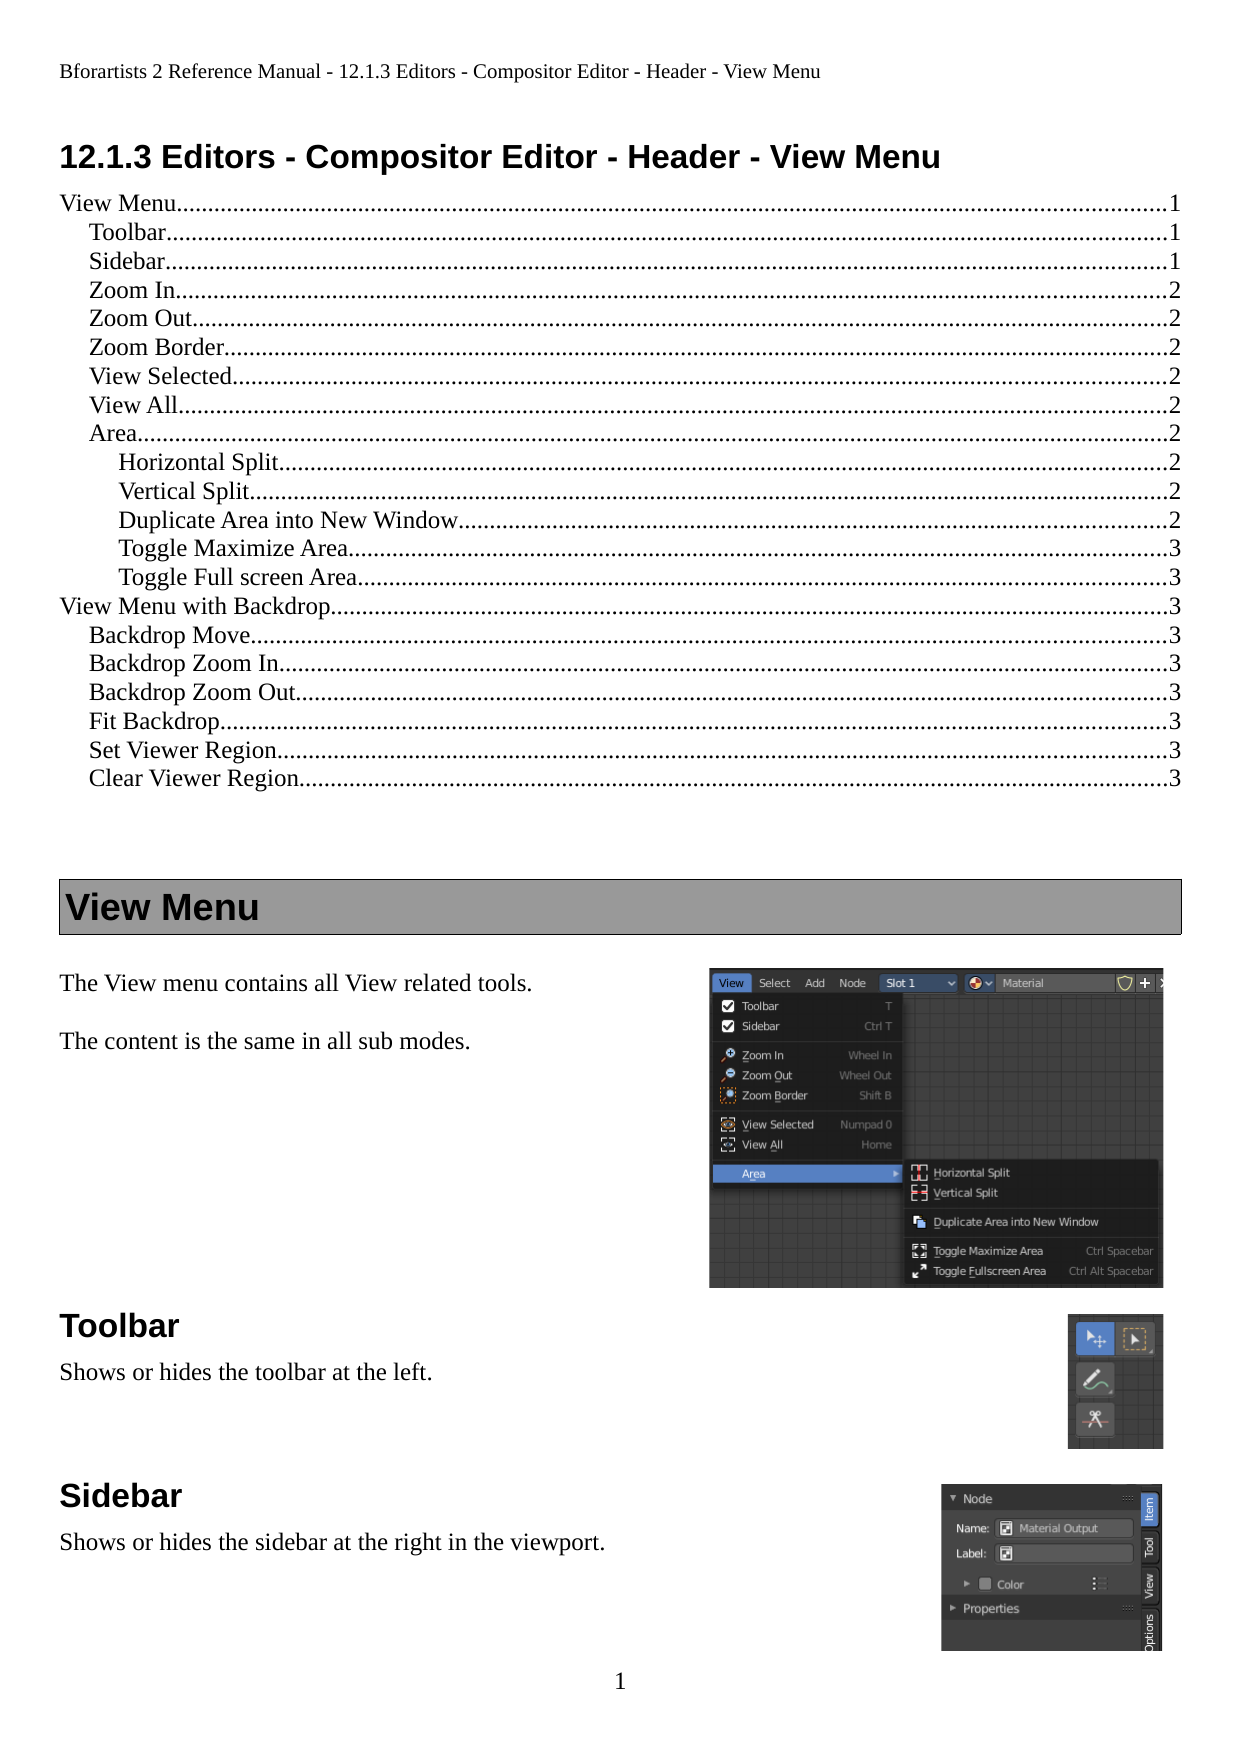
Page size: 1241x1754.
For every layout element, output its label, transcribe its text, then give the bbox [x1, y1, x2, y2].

text Zoom Border 2 [88, 332, 1181, 361]
text Area 2 [88, 418, 1181, 447]
text View Selected 2 [88, 361, 1181, 390]
text Clear Viewer Region 3 [88, 763, 1181, 792]
text View Menu 1 [59, 188, 1181, 217]
text Fit Backdrop 3 [88, 706, 1181, 735]
picture [1067, 1314, 1164, 1449]
text View All 2 [88, 390, 1181, 418]
subtitle Sidebar [59, 1476, 1181, 1514]
text The View menu contains all View related tools. [59, 968, 709, 997]
text Zoom Out 2 [88, 303, 1181, 332]
text Backdrop Move 3 [88, 620, 1181, 648]
text Zoom In 2 [88, 275, 1181, 303]
text Toolbar 1 [88, 217, 1181, 246]
text Backdrop Zoom Out 3 [88, 677, 1181, 706]
text The content is the same in all sub modes. [59, 1026, 709, 1054]
subtitle Toolbar [59, 1305, 1181, 1344]
subtitle 12.1.3 Editors - Compositor Editor - Header - View Menu [59, 138, 1181, 176]
text Toggle Maximize Area 3 [118, 533, 1181, 562]
text View Menu with Backdrop 3 [59, 591, 1181, 620]
text Horizontal Split 2 [118, 447, 1181, 476]
picture [941, 1484, 1163, 1651]
text Toggle Full screen Area 3 [118, 562, 1181, 591]
text Set Viewer Region 3 [88, 735, 1181, 763]
text Duplicate Area into New Window 2 [118, 505, 1181, 533]
text Backdrop Zoom In 3 [88, 648, 1181, 677]
picture [709, 968, 1164, 1288]
text Sidebar 1 [88, 246, 1181, 275]
table_header View Menu [60, 880, 1181, 934]
text Vertical Split 2 [118, 476, 1181, 505]
text Shows or hides the toolbar at the left. [59, 1357, 1067, 1385]
text Shows or hides the sidebar at the right in the viewport. [59, 1527, 941, 1555]
